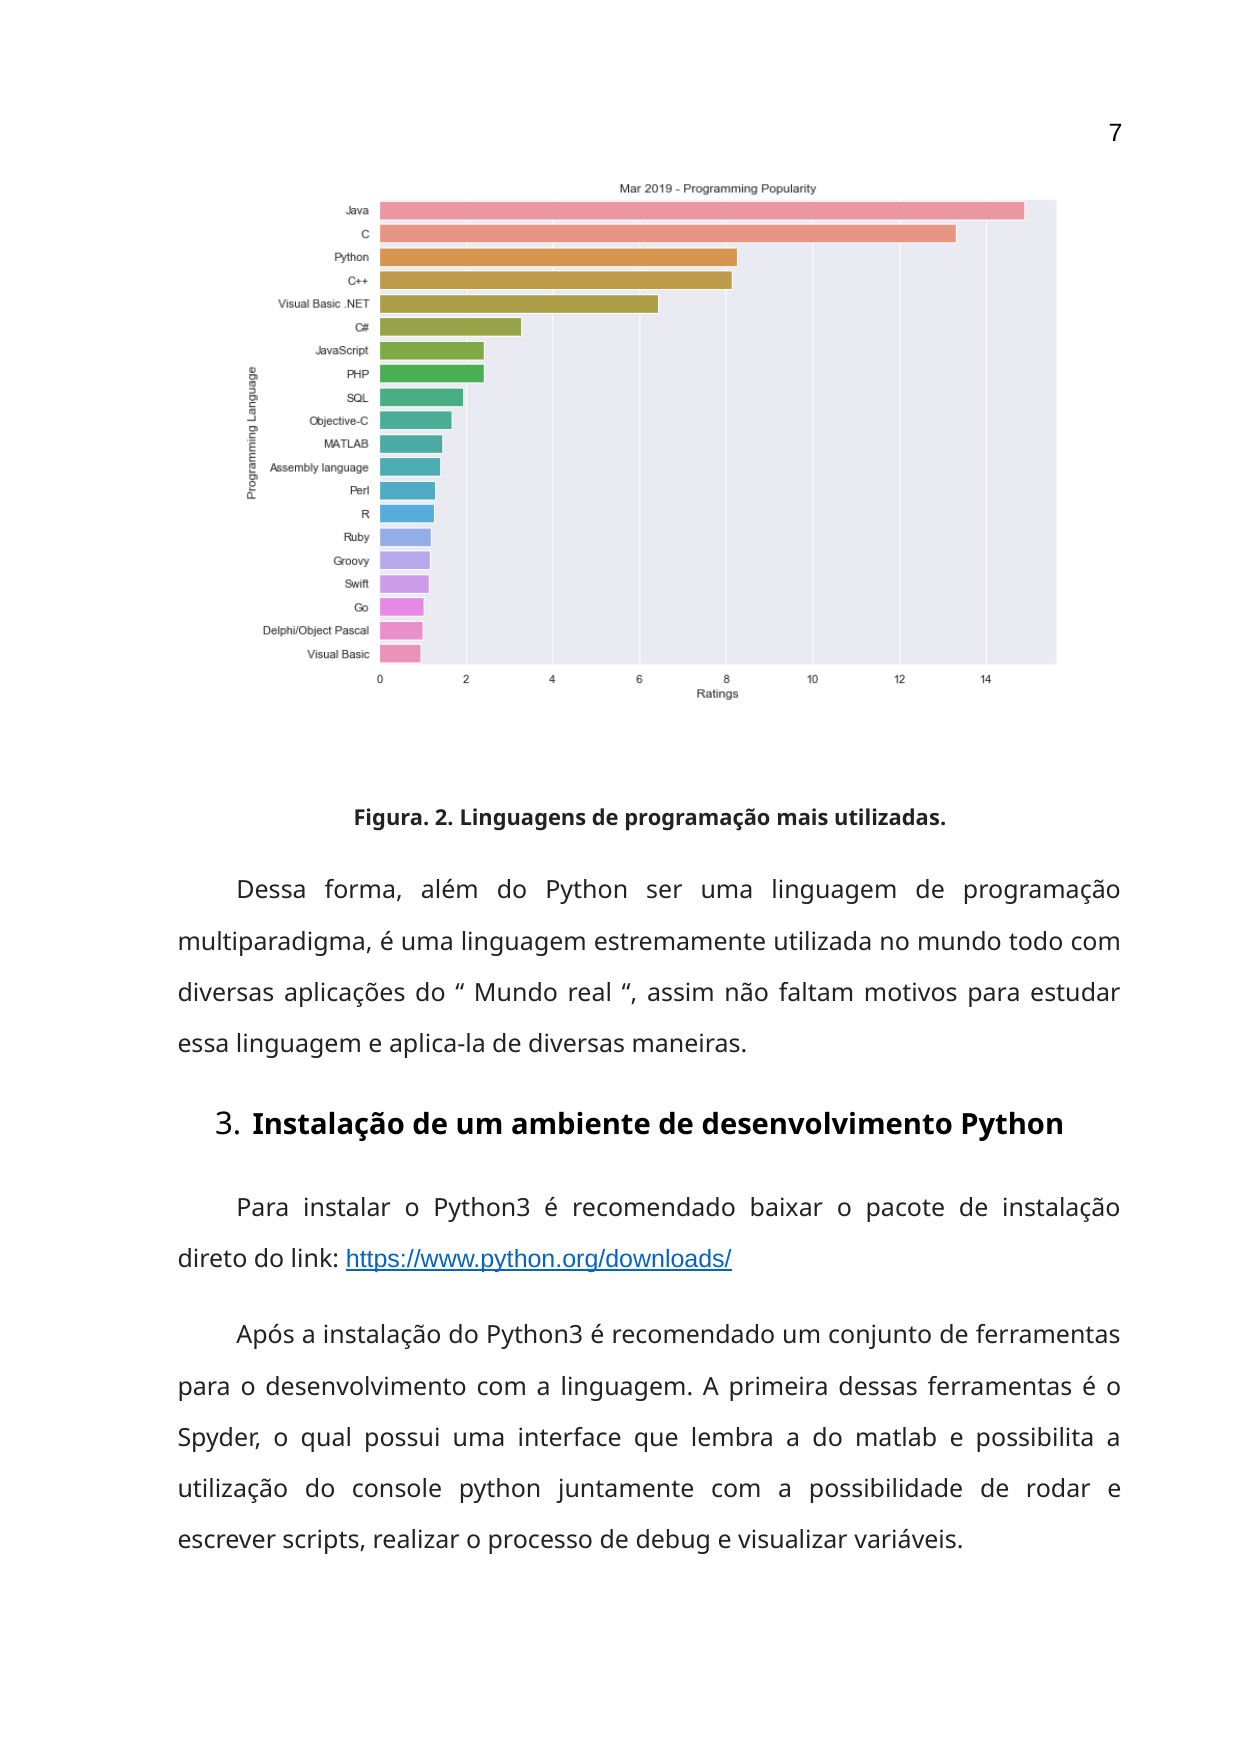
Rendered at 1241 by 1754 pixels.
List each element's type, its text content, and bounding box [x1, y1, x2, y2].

text Figura. 2. Linguagens de programação mais utilizadas. [177, 802, 1122, 832]
text Dessa forma, além do Python ser uma linguagem de programação multiparadigma, é uma linguagem estremamente utilizada no mundo todo com diversas aplicações do “ Mundo real “, assim não faltam motivos para estudar essa linguagem e aplica-la de diversas maneiras. [177, 872, 1122, 1059]
subtitle Instalação de um ambiente de desenvolvimento Python [215, 1101, 1122, 1144]
text Após a instalação do Python3 é recomendado um conjunto de ferramentas para o desenvolvimento com a linguagem. A primeira dessas ferramentas é o Spyder, o qual possui uma interface que lembra a do matlab e possibilita a utilização do console python juntamente com a possibilidade de rodar e escrever scripts, realizar o processo de debug e visualizar variáveis. [177, 1317, 1122, 1555]
picture [241, 177, 1070, 707]
text Para instalar o Python3 é recomendado baixar o pacote de instalação direto do link: https://www.python.org/downloads/ [177, 1190, 1122, 1275]
